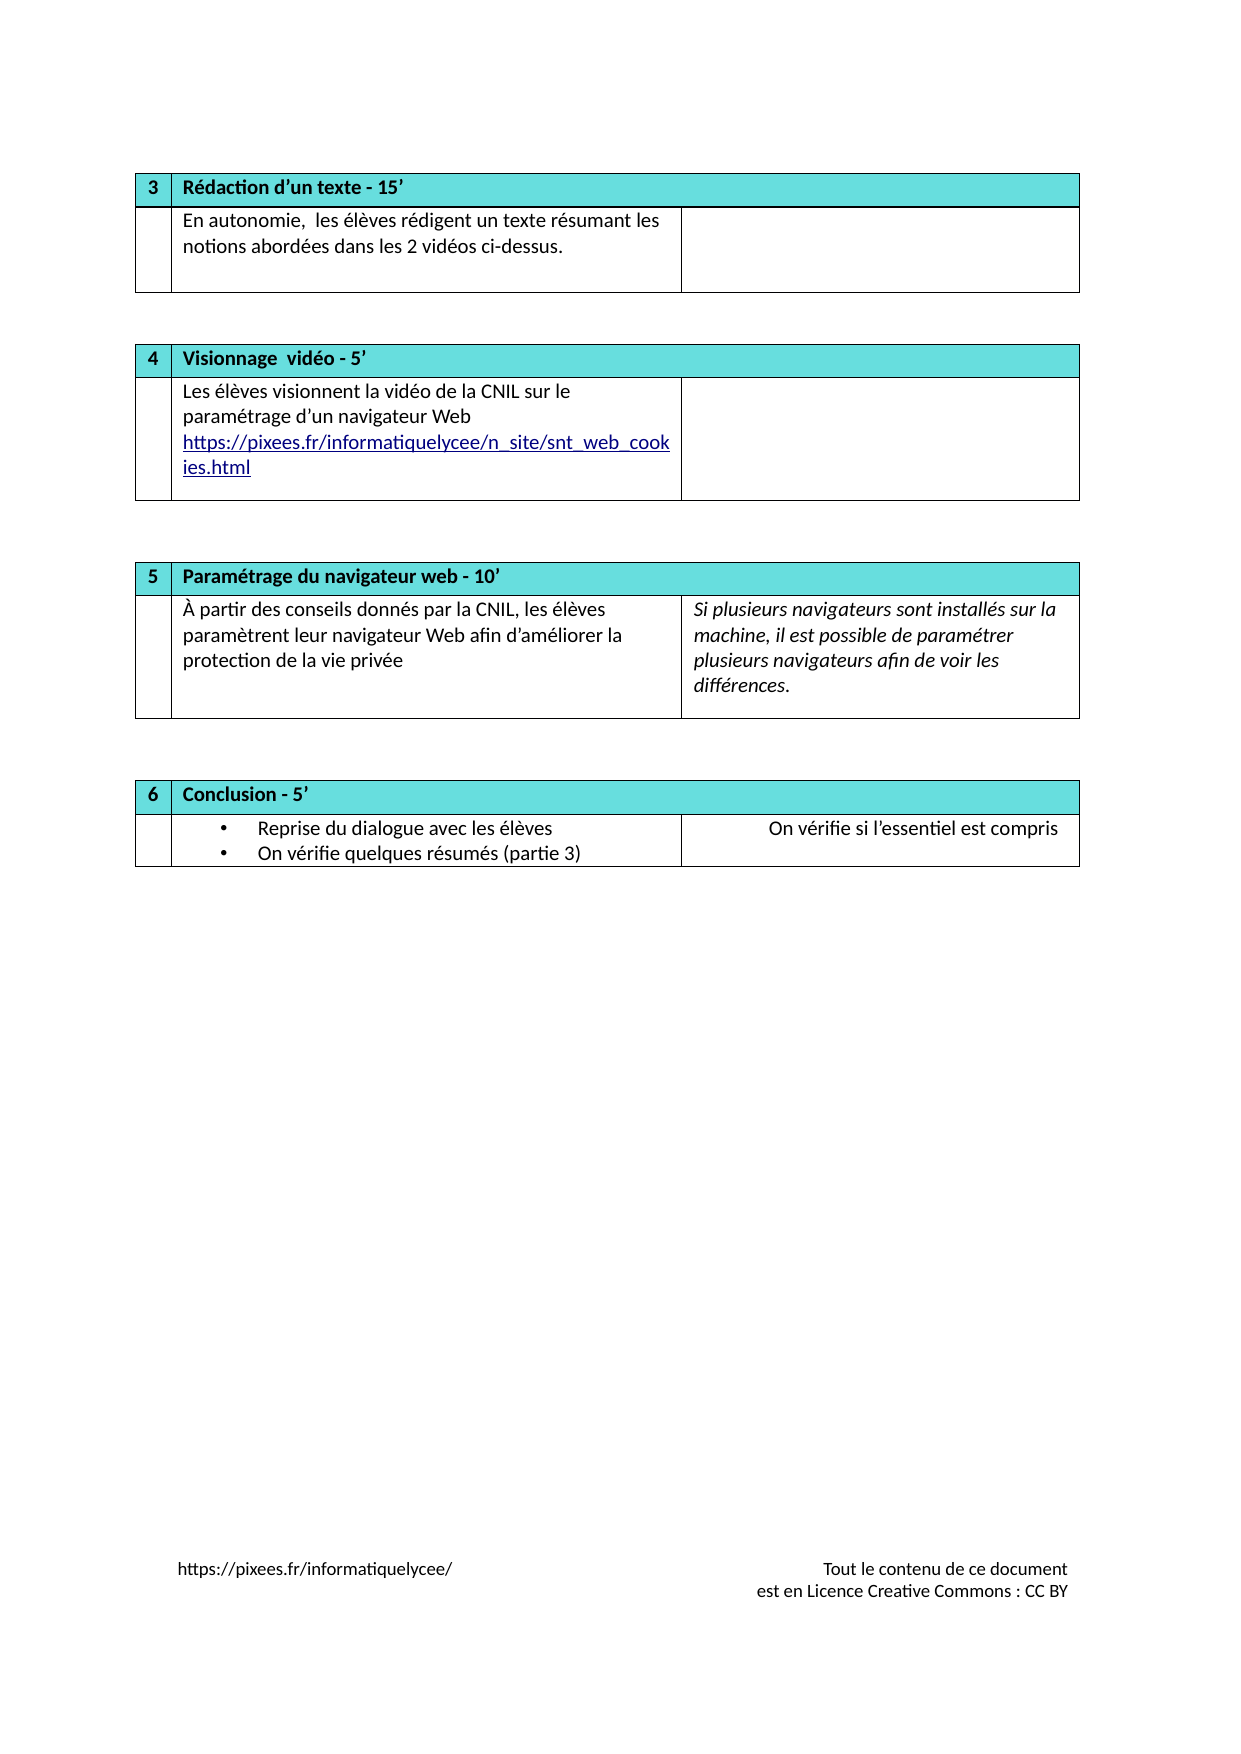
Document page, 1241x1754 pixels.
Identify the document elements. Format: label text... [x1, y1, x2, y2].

table_cell À partir des conseils donnés par la CNIL, les élèves paramètrent leur navigateur Web afin d’améliorer la protection de la vie privée [172, 596, 681, 718]
table_header Paramétrage du navigateur web - 10’ [172, 563, 1079, 595]
table_cell [136, 208, 171, 292]
table_cell [136, 378, 171, 500]
table_header Rédaction d’un texte - 15’ [172, 174, 1079, 206]
table_cell [136, 815, 171, 866]
table_header 4 [136, 345, 171, 377]
table_header 6 [136, 781, 171, 814]
table_cell On vérifie si l’essentiel est compris [682, 815, 1079, 866]
table_header Conclusion - 5’ [172, 781, 1079, 814]
table_cell [136, 596, 171, 718]
table_cell Reprise du dialogue avec les élèves On vérifie quelques résumés (partie 3) [172, 815, 681, 866]
table_cell En autonomie, les élèves rédigent un texte résumant les notions abordées dans les 2 vidéos ci-dessus. [172, 208, 681, 292]
table_header 5 [136, 563, 171, 595]
table_header Visionnage vidéo - 5’ [172, 345, 1079, 377]
table_header 3 [136, 174, 171, 206]
table_cell Les élèves visionnent la vidéo de la CNIL sur le paramétrage d’un navigateur Web https://pixees.fr/informatiquelycee/n_site/snt_web_cookies.html [172, 378, 681, 500]
table_cell Si plusieurs navigateurs sont installés sur la machine, il est possible de paramétrer plusieurs navigateurs afin de voir les différences. [682, 596, 1079, 718]
table_cell [682, 208, 1079, 292]
table_cell [682, 378, 1079, 500]
